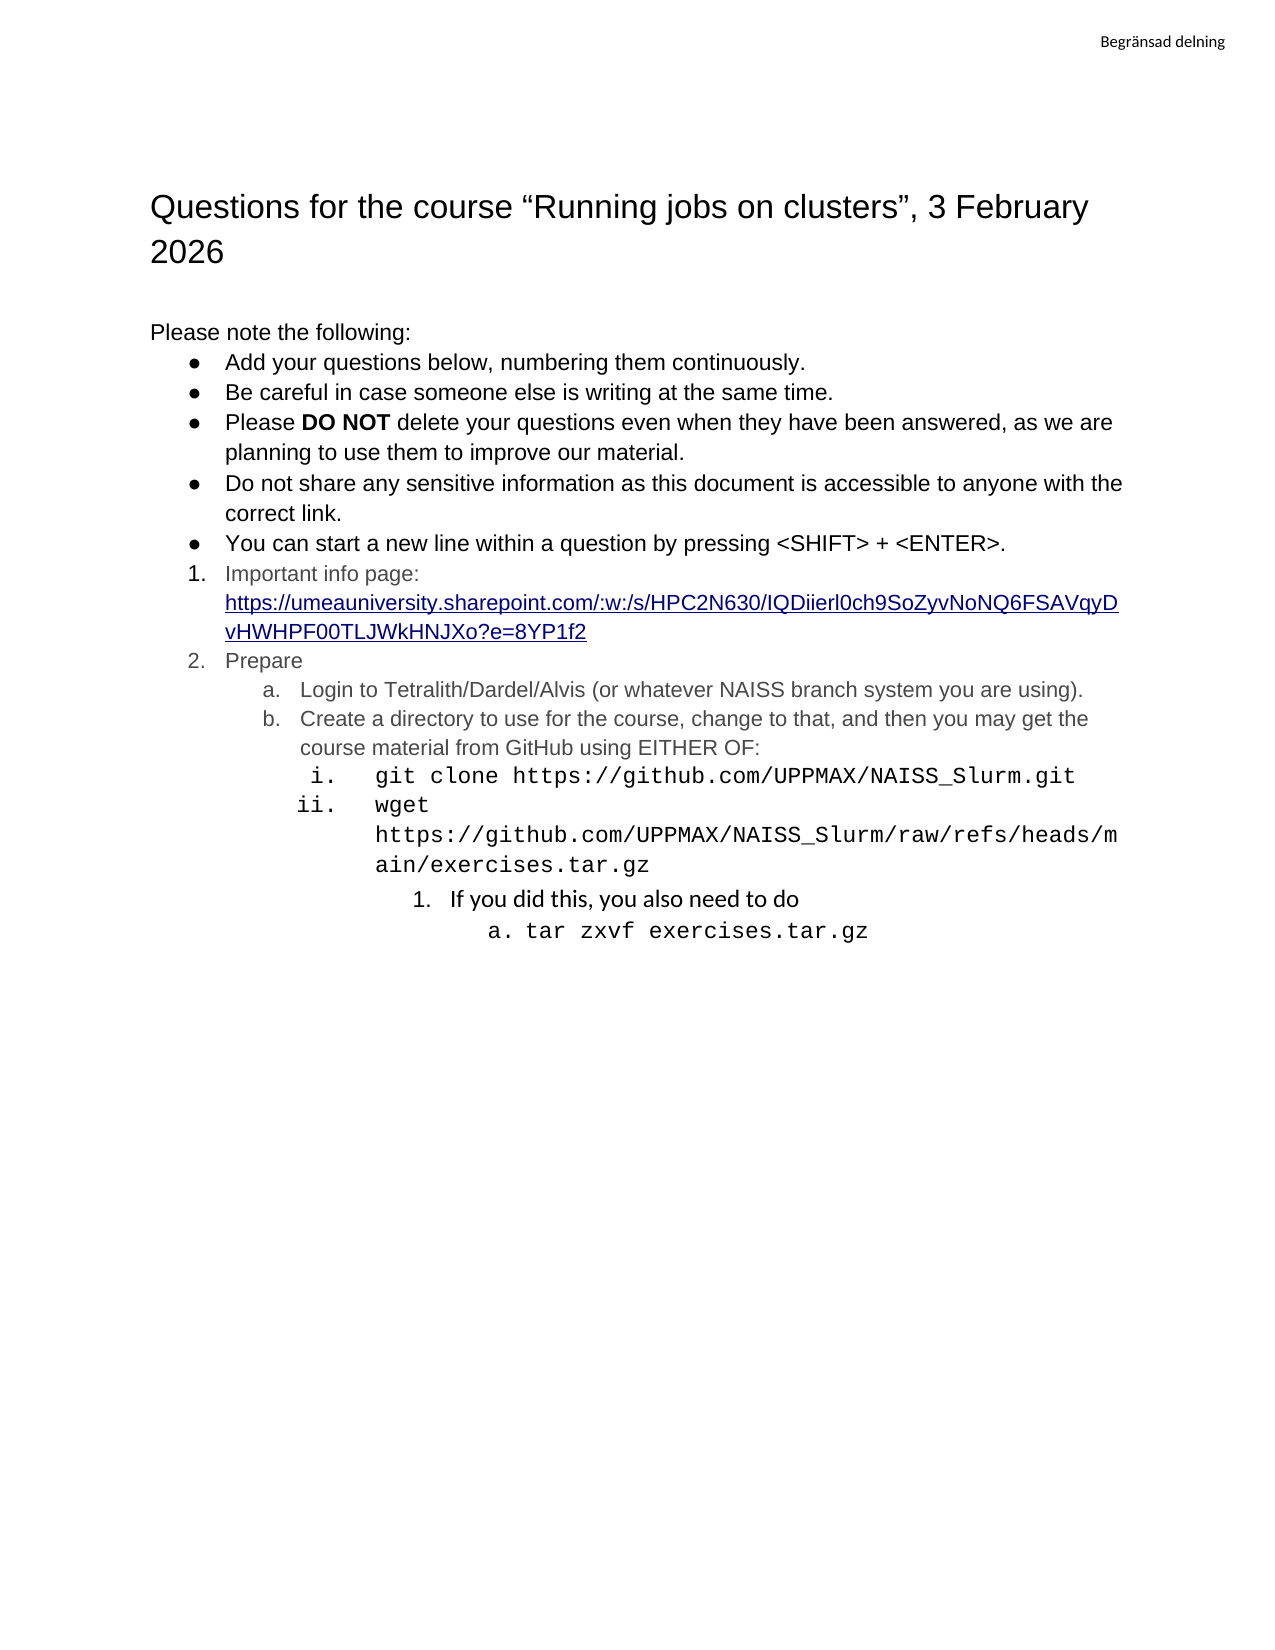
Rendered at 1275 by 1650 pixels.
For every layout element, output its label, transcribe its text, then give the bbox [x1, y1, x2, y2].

list If you did this, you also need to do [412, 883, 1125, 914]
subtitle Questions for the course “Running jobs on clusters”, 3 February 2026 [150, 187, 1125, 270]
list Important info page: https://umeauniversity.sharepoint.com/:w:/s/HPC2N630/IQDiierl0ch9SoZyvNoNQ6FSAVqyDvHWHPF00TLJWkHNJXo?e=8YP1f2 [187, 560, 1125, 644]
list tar zxvf exercises.tar.gz [487, 919, 1125, 945]
text Please note the following: [150, 318, 1125, 345]
list git clone https://github.com/UPPMAX/NAISS_Slurm.git [337, 764, 1125, 790]
list Prepare [187, 648, 1125, 673]
list You can start a new line within a question by pressing <SHIFT> + <ENTER>. [187, 530, 1125, 556]
list Create a directory to use for the course, change to that, and then you may get the course material from GitHub using EITHER OF: [262, 706, 1125, 760]
list wget https://github.com/UPPMAX/NAISS_Slurm/raw/refs/heads/main/exercises.tar.gz [337, 794, 1125, 879]
list Be careful in case someone else is writing at the same time. [187, 379, 1125, 405]
list Please DO NOT delete your questions even when they have been answered, as we are planning to use them to improve our material. [187, 409, 1125, 466]
list Login to Tetralith/Dardel/Alvis (or whatever NAISS branch system you are using). [262, 677, 1125, 702]
list Add your questions below, numbering them continuously. [187, 349, 1125, 375]
list Do not share any sensitive information as this document is accessible to anyone with the correct link. [187, 469, 1125, 526]
